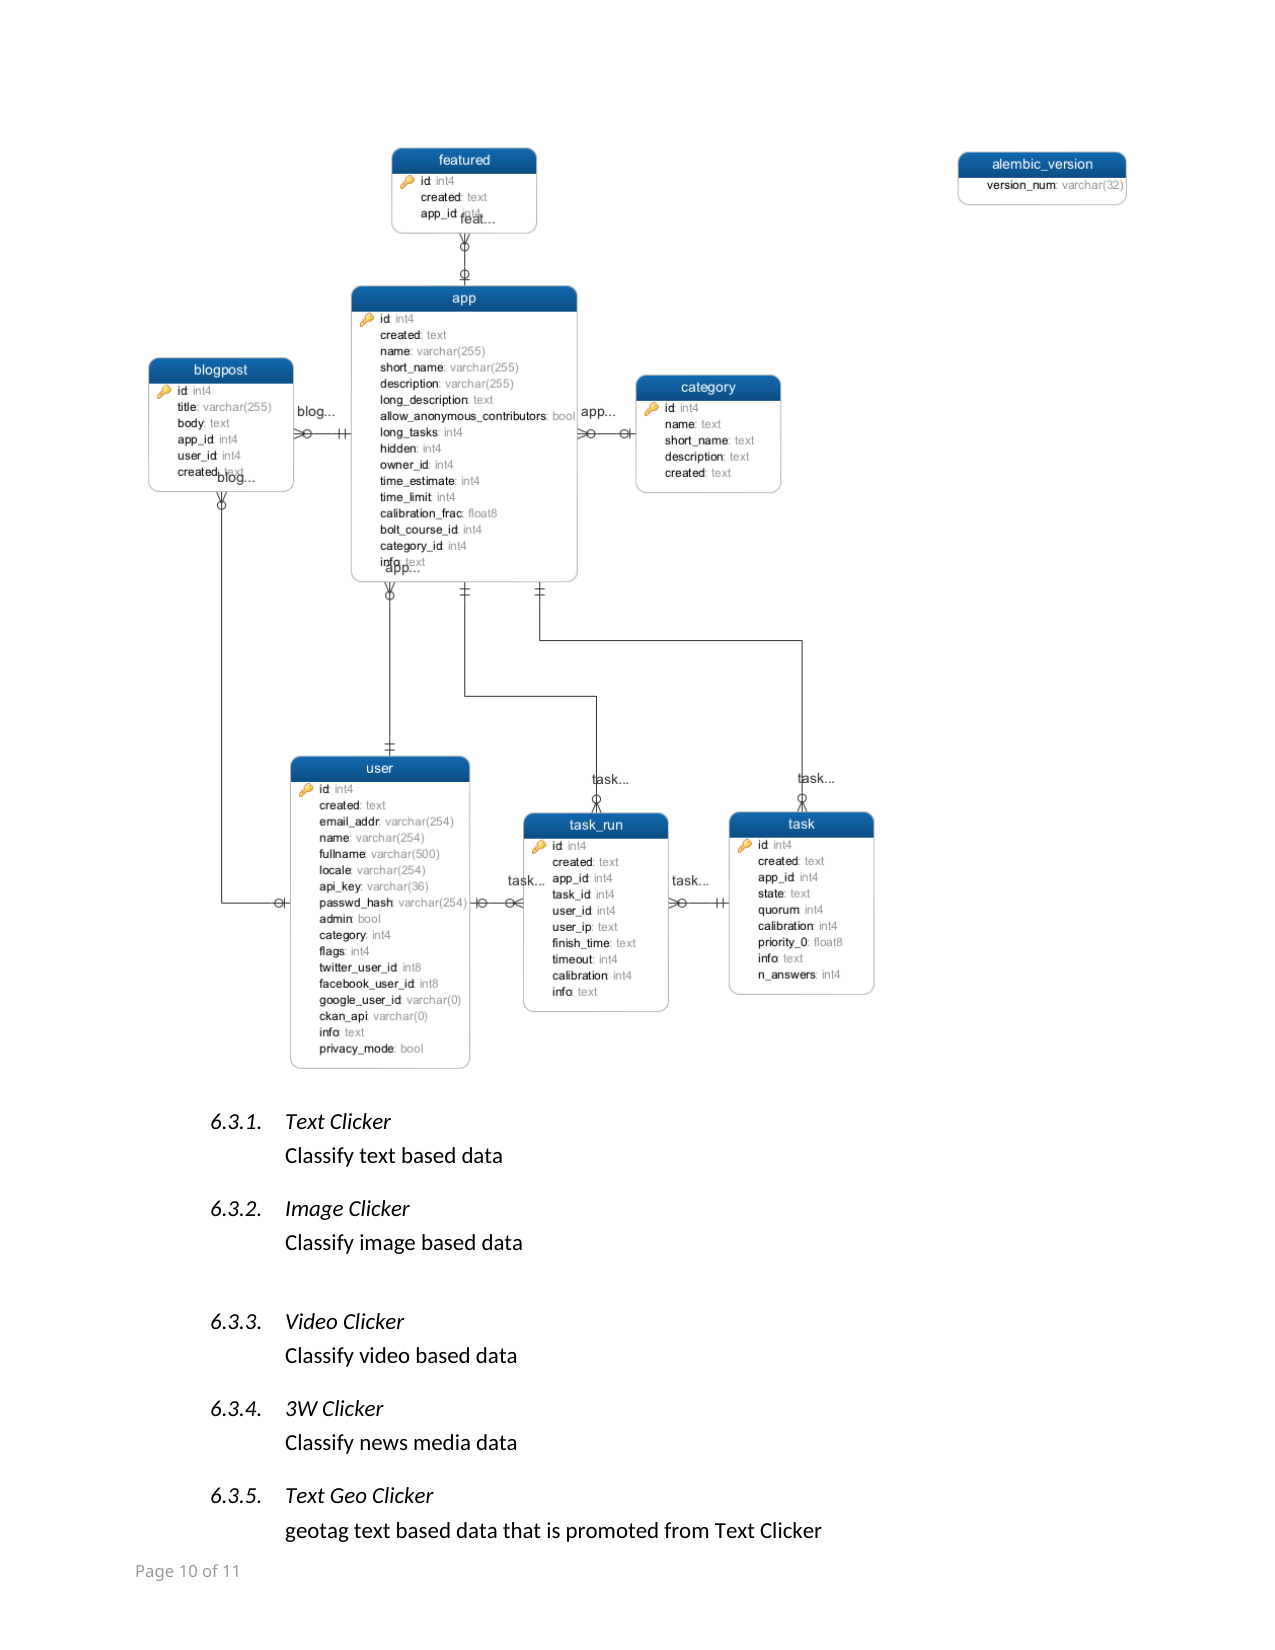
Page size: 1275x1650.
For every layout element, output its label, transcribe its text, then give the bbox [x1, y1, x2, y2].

subtitle Image Clicker [210, 1194, 1140, 1222]
subtitle 3W Clicker [210, 1394, 1140, 1422]
text Classify text based data [285, 1141, 1140, 1169]
subtitle Text Clicker [210, 1107, 1140, 1135]
text geotag text based data that is promoted from Text Clicker [285, 1516, 1140, 1544]
subtitle Video Clicker [210, 1307, 1140, 1335]
text Classify image based data [285, 1228, 1140, 1257]
text Classify video based data [285, 1341, 1140, 1369]
picture [135, 112, 1139, 1082]
text Classify news media data [285, 1428, 1140, 1457]
subtitle Text Geo Clicker [210, 1482, 1140, 1509]
